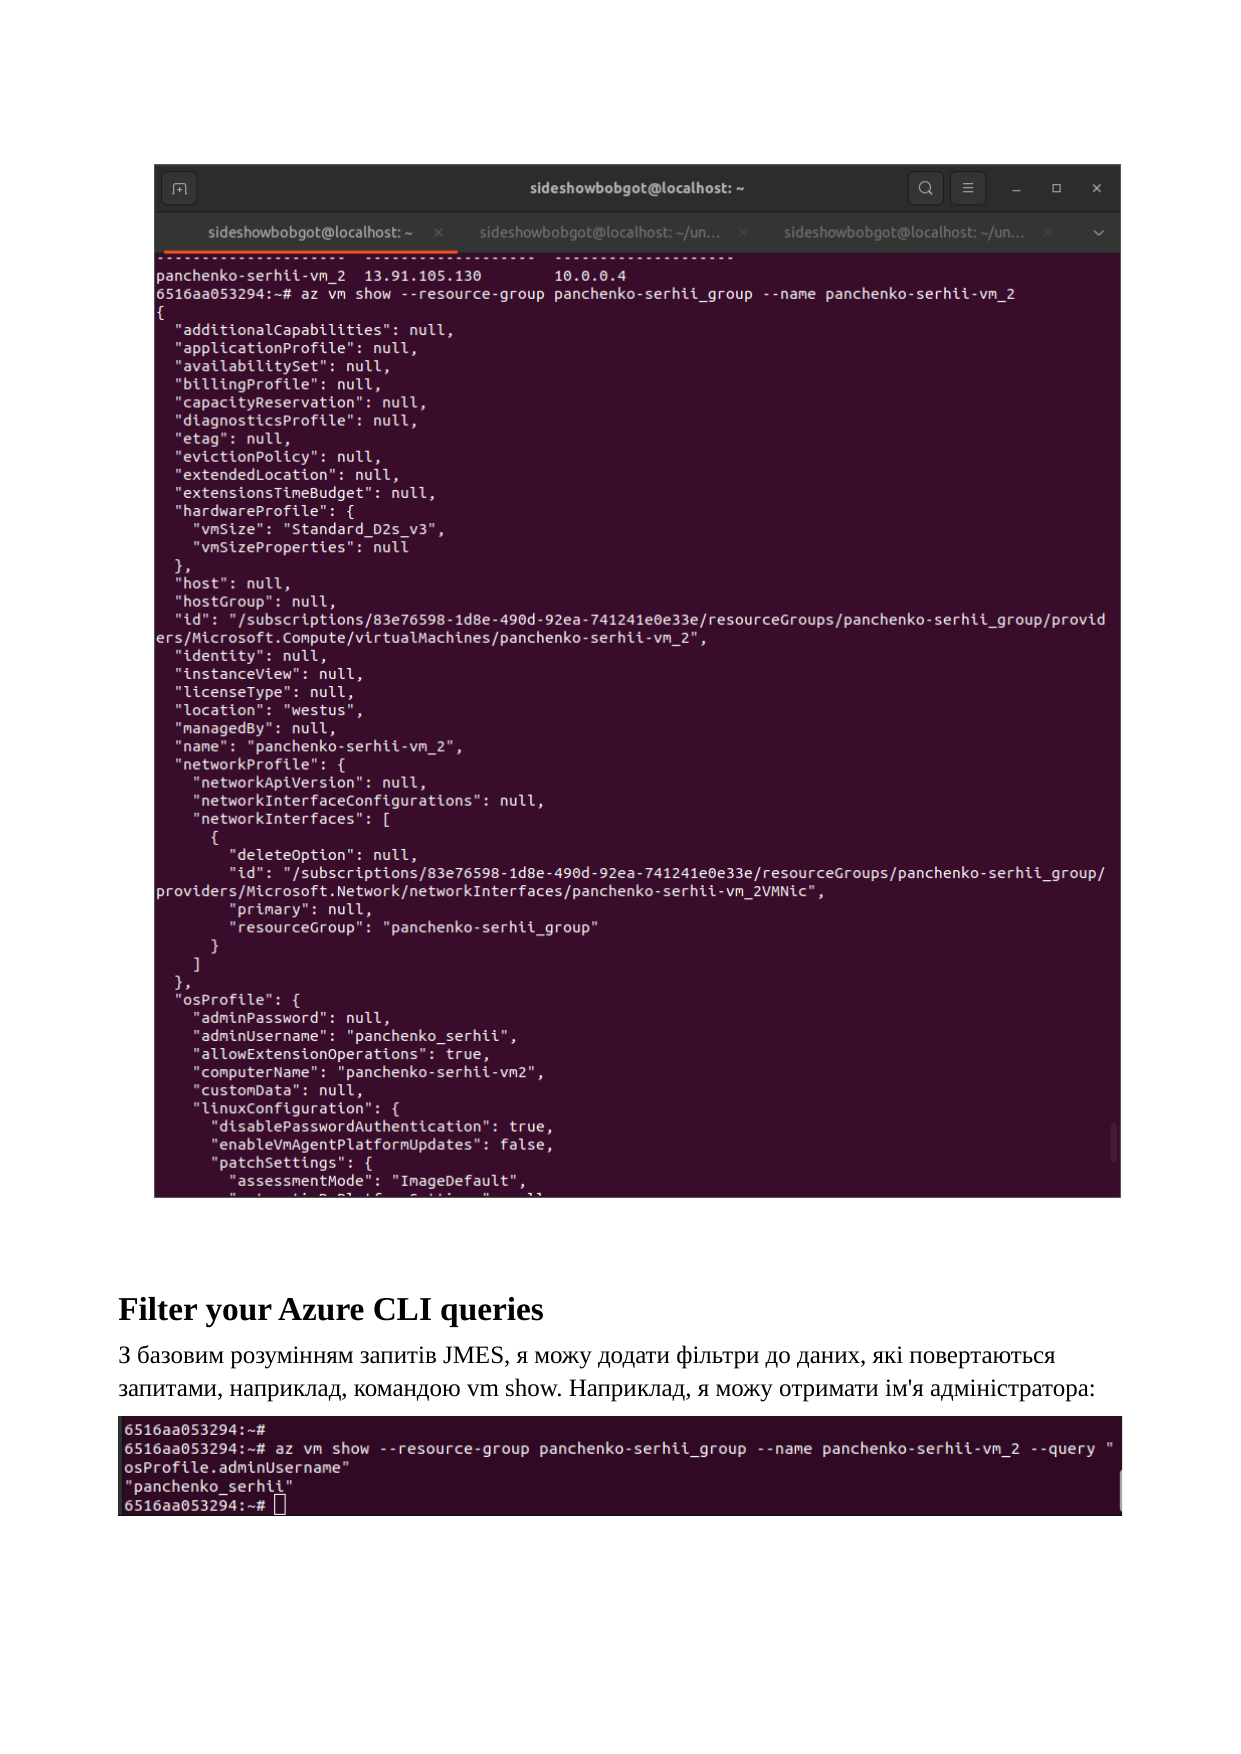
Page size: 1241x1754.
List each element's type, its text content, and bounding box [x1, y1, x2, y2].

subtitle Filter your Azure CLI queries [118, 1289, 1122, 1327]
text З базовим розумінням запитів JMES, я можу додати фільтри до даних, які повертаються запитами, наприклад, командою vm show. Наприклад, я можу отримати ім'я адміністратора: [118, 1340, 1122, 1402]
picture [135, 146, 1140, 1217]
picture [118, 1416, 1123, 1516]
